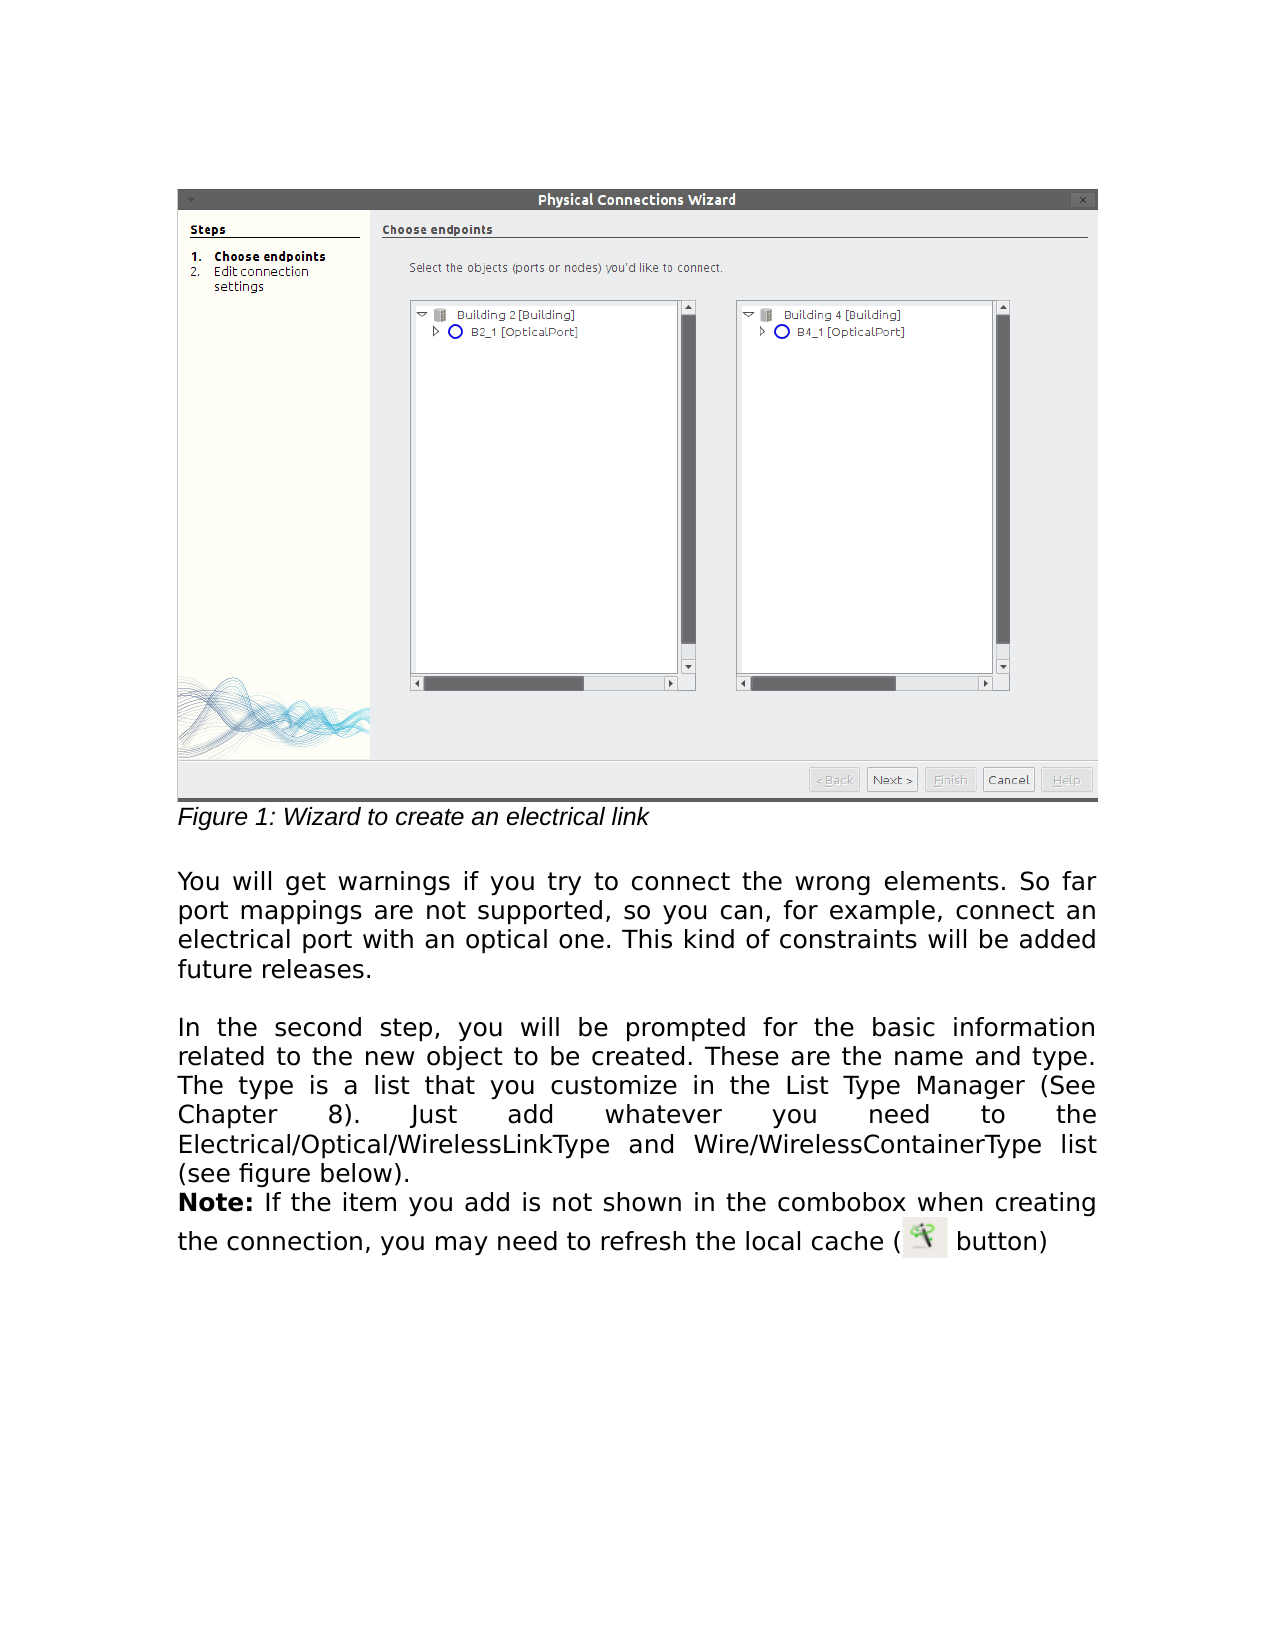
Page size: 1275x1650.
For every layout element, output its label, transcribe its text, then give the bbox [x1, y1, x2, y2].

text You will get warnings if you try to connect the wrong elements. So far port mappings are not supported, so you can, for example, connect an electrical port with an optical one. This kind of constraints will be added future releases. [177, 867, 1098, 984]
text In the second step, you will be prompted for the basic information related to the new object to be created. These are the name and type. The type is a list that you customize in the List Type Manager (See Chapter 8). Just add whatever you need to the Electrical/Optical/WirelessLinkType and Wire/WirelessContainerType list (see figure below). [177, 1013, 1098, 1188]
picture [177, 189, 1098, 802]
text Figure 1: Wizard to create an electrical link [177, 802, 1098, 831]
text Note: If the item you add is not shown in the combobox when creating the connection, you may need to refresh the local cache ( button) [177, 1188, 1098, 1258]
picture [902, 1217, 948, 1258]
